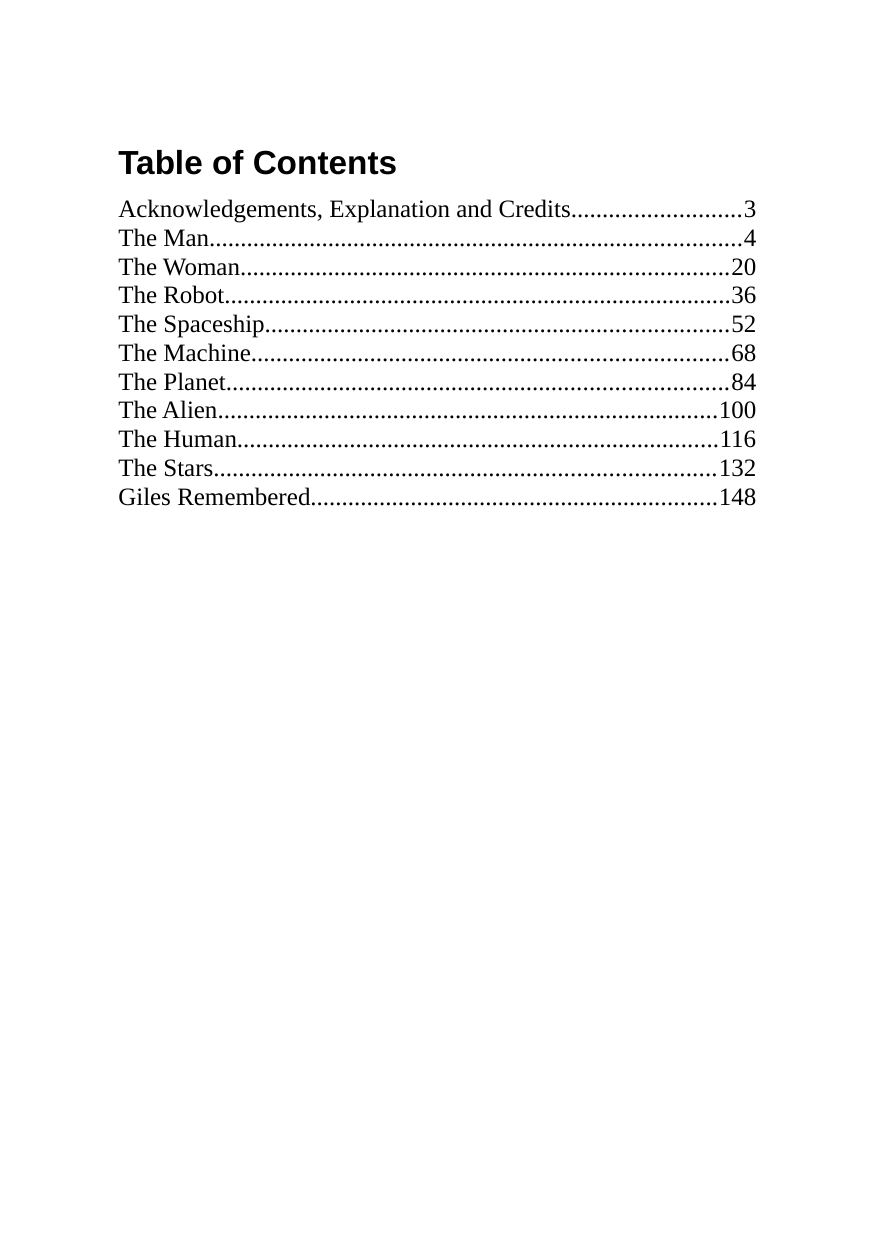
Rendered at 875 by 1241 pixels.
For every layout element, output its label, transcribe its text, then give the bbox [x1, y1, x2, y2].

text Giles Remembered 148 [118, 482, 756, 510]
text The Stars 132 [118, 453, 756, 482]
text The Planet 84 [118, 367, 756, 395]
text The Spaceship 52 [118, 309, 756, 338]
text The Man 4 [118, 223, 756, 252]
text The Robot 36 [118, 280, 756, 309]
subtitle Table of Contents [118, 143, 756, 182]
text The Human 116 [118, 424, 756, 453]
text The Alien 100 [118, 395, 756, 424]
text The Machine 68 [118, 338, 756, 367]
text The Woman 20 [118, 252, 756, 280]
text Acknowledgements, Explanation and Credits 3 [118, 194, 756, 223]
